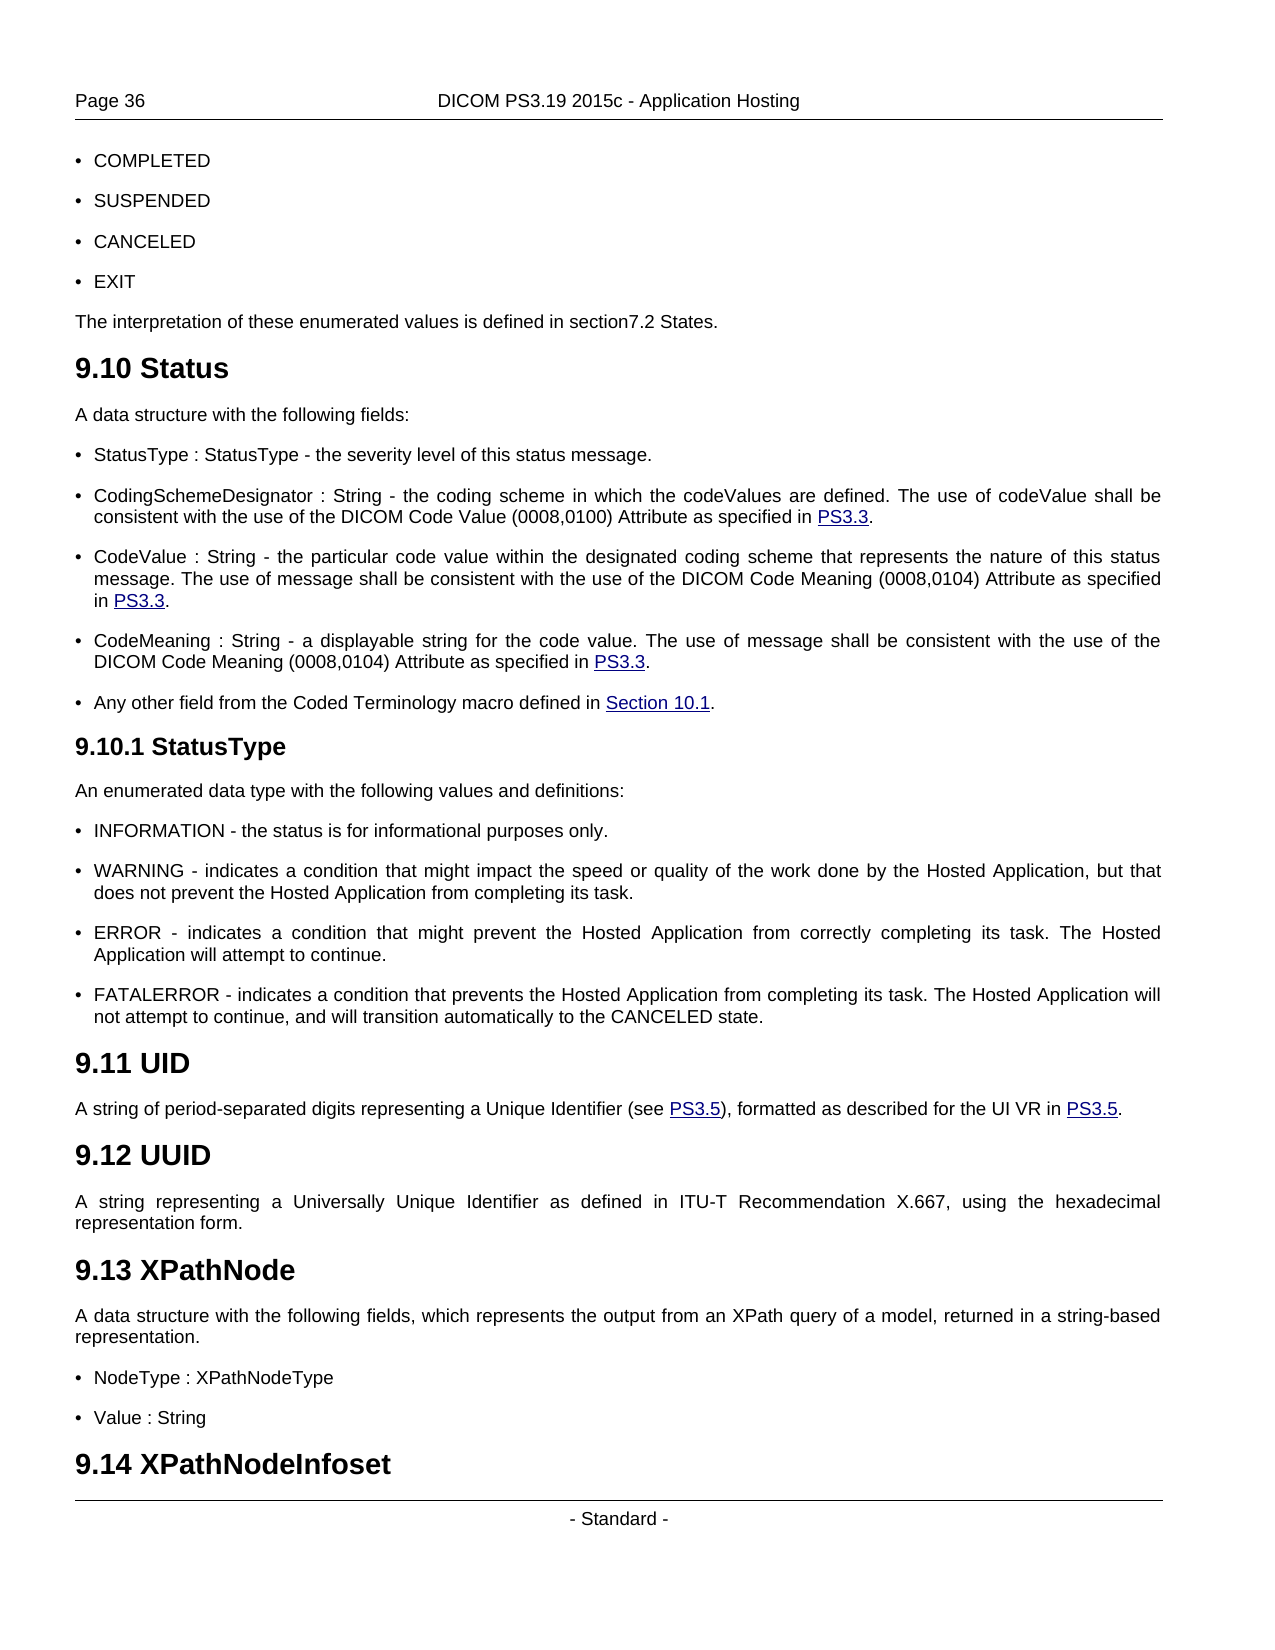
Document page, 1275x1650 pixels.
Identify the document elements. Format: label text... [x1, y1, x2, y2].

text An enumerated data type with the following values and definitions: [75, 779, 1162, 801]
list SUSPENDED [75, 190, 1162, 212]
text A data structure with the following fields: [75, 404, 1162, 425]
list CANCELED [75, 231, 1162, 252]
list Value : String [75, 1407, 1162, 1428]
list FATALERROR - indicates a condition that prevents the Hosted Application from completing its task. The Hosted Application will not attempt to continue, and will transition automatically to the CANCELED state. [75, 984, 1162, 1027]
list ERROR - indicates a condition that might prevent the Hosted Application from correctly completing its task. The Hosted Application will attempt to continue. [75, 922, 1162, 965]
text A string of period-separated digits representing a Unique Identifier (see PS3.5), formatted as described for the UI VR in PS3.5. [75, 1098, 1162, 1119]
list NodeType : XPathNodeType [75, 1367, 1162, 1388]
text A data structure with the following fields, which represents the output from an XPath query of a model, returned in a string-based representation. [75, 1305, 1162, 1348]
list EXIT [75, 271, 1162, 292]
list COMPLETED [75, 150, 1162, 172]
text 9.12 UUID [75, 1138, 1162, 1172]
text 9.11 UID [75, 1046, 1162, 1079]
text 9.10.1 StatusType [75, 732, 1162, 761]
text 9.10 Status [75, 352, 1162, 385]
list CodeValue : String - the particular code value within the designated coding scheme that represents the nature of this status message. The use of message shall be consistent with the use of the DICOM Code Meaning (0008,0104) Attribute as specified in PS3.3. [75, 546, 1162, 611]
list INFORMATION - the status is for informational purposes only. [75, 820, 1162, 841]
list CodeMeaning : String - a displayable string for the code value. The use of message shall be consistent with the use of the DICOM Code Meaning (0008,0104) Attribute as specified in PS3.3. [75, 630, 1162, 673]
list Any other field from the Coded Terminology macro defined in Section 10.1. [75, 692, 1162, 713]
list WARNING - indicates a condition that might impact the speed or quality of the work done by the Hosted Application, but that does not prevent the Hosted Application from completing its task. [75, 860, 1162, 903]
list StatusType : StatusType - the severity level of this status message. [75, 444, 1162, 466]
list CodingSchemeDesignator : String - the coding scheme in which the codeValues are defined. The use of codeValue shall be consistent with the use of the DICOM Code Value (0008,0100) Attribute as specified in PS3.3. [75, 484, 1162, 528]
text 9.14 XPathNodeInfoset [75, 1447, 1162, 1481]
text A string representing a Universally Unique Identifier as defined in ITU-T Recommendation X.667, using the hexadecimal representation form. [75, 1191, 1162, 1234]
text The interpretation of these enumerated values is defined in section7.2 States. [75, 311, 1162, 333]
text 9.13 XPathNode [75, 1252, 1162, 1286]
